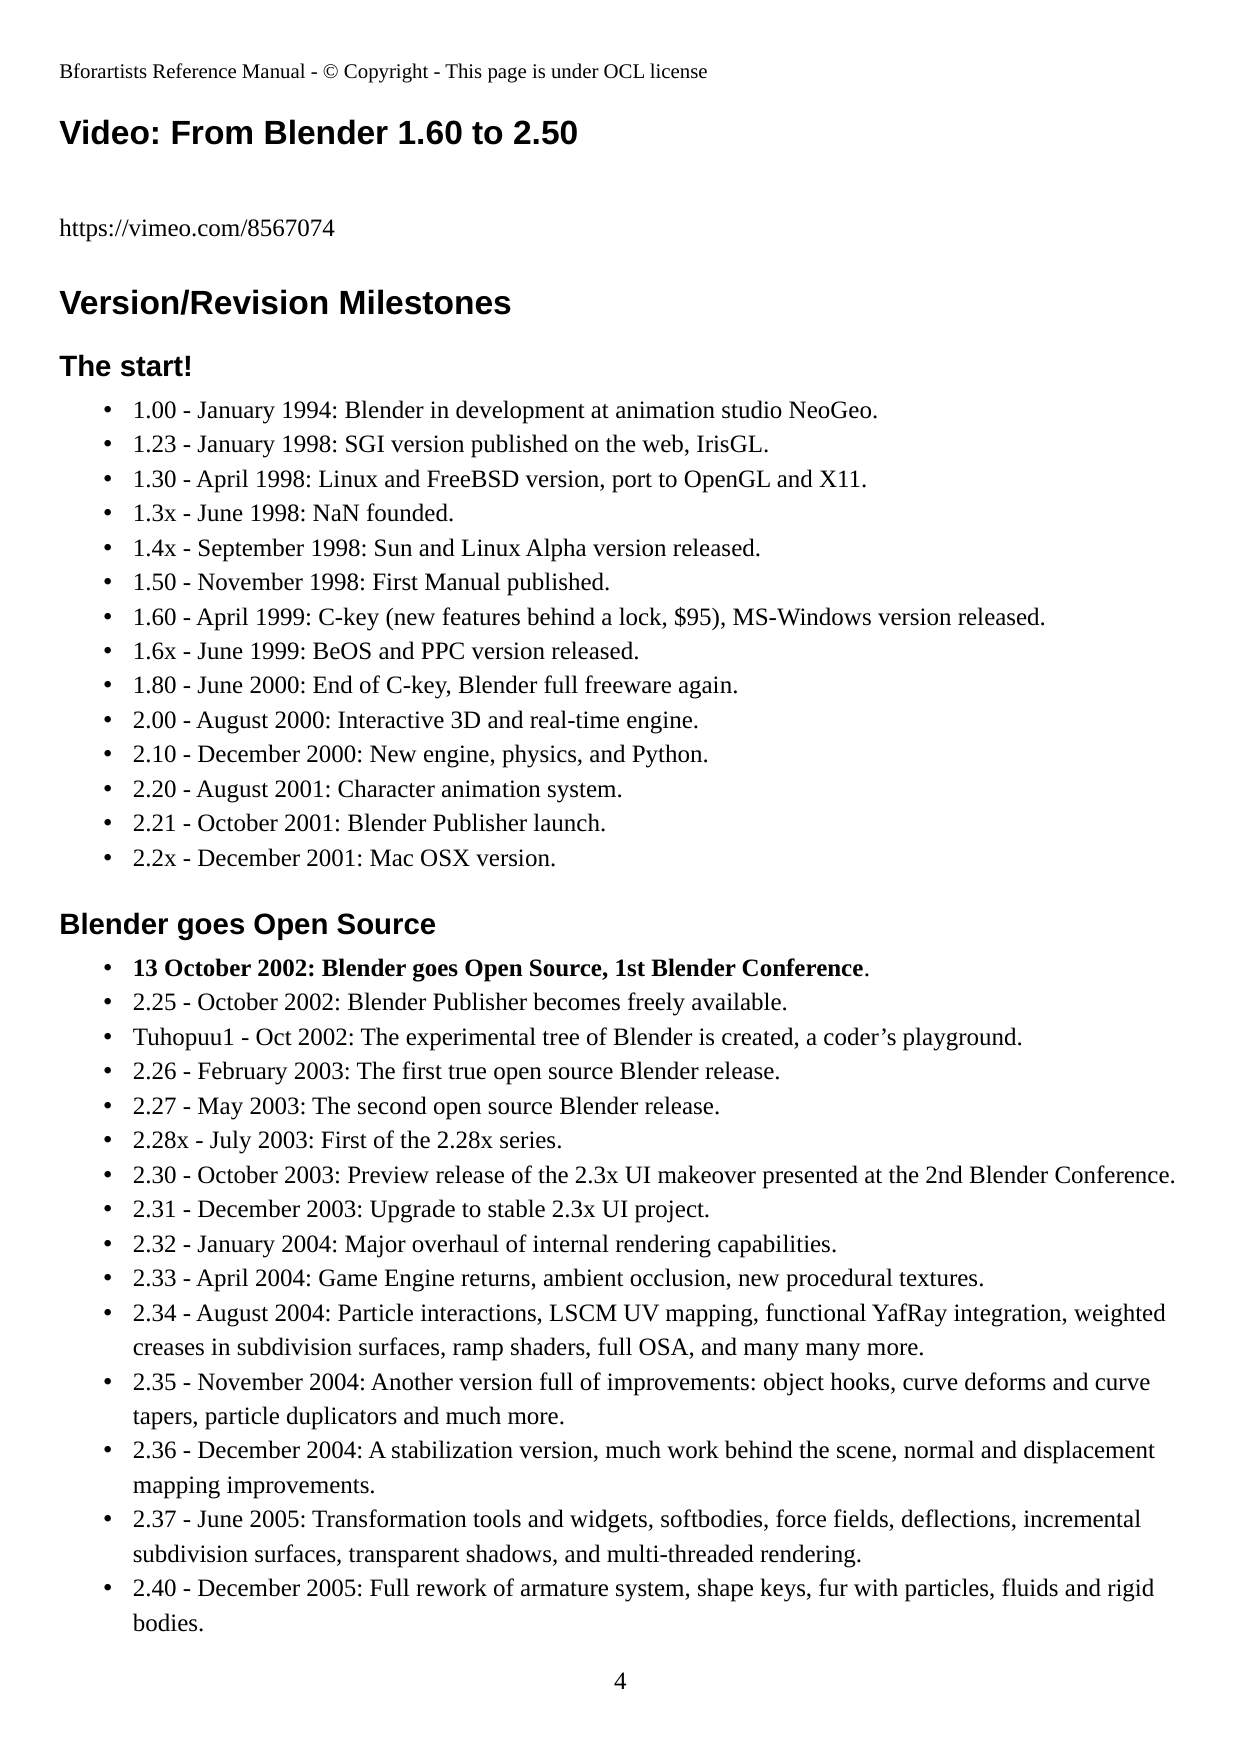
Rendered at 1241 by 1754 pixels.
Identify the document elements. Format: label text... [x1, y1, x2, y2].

list 2.34 - August 2004: Particle interactions, LSCM UV mapping, functional YafRay integration, weighted creases in subdivision surfaces, ramp shaders, full OSA, and many many more. [103, 1298, 1181, 1361]
subtitle Blender goes Open Source [59, 907, 1181, 940]
list 2.10 - December 2000: New engine, physics, and Python. [103, 739, 1181, 768]
list 2.27 - May 2003: The second open source Blender release. [103, 1091, 1181, 1119]
list 1.60 - April 1999: C-key (new features behind a lock, $95), MS-Windows version released. [103, 602, 1181, 630]
list 1.30 - April 1998: Linux and FreeBSD version, port to OpenGL and X11. [103, 464, 1181, 492]
list 13 October 2002: Blender goes Open Source, 1st Blender Conference. [103, 953, 1181, 982]
list Tuhopuu1 - Oct 2002: The experimental tree of Blender is created, a coder’s playground. [103, 1022, 1181, 1051]
list 2.25 - October 2002: Blender Publisher becomes freely available. [103, 987, 1181, 1016]
list 2.33 - April 2004: Game Engine returns, ambient occlusion, new procedural textures. [103, 1263, 1181, 1292]
list 1.23 - January 1998: SGI version published on the web, IrisGL. [103, 429, 1181, 458]
list 1.00 - January 1994: Blender in development at animation studio NeoGeo. [103, 395, 1181, 423]
list 2.40 - December 2005: Full rework of armature system, shape keys, fur with particles, fluids and rigid bodies. [103, 1573, 1181, 1637]
list 2.30 - October 2003: Preview release of the 2.3x UI makeover presented at the 2nd Blender Conference. [103, 1160, 1181, 1188]
list 1.6x - June 1999: BeOS and PPC version released. [103, 636, 1181, 665]
subtitle Video: From Blender 1.60 to 2.50 [59, 113, 1181, 151]
text https://vimeo.com/8567074 [59, 213, 1181, 242]
list 2.37 - June 2005: Transformation tools and widgets, softbodies, force fields, deflections, incremental subdivision surfaces, transparent shadows, and multi-threaded rendering. [103, 1504, 1181, 1568]
list 1.80 - June 2000: End of C-key, Blender full freeware again. [103, 671, 1181, 699]
subtitle The start! [59, 348, 1181, 382]
list 2.2x - December 2001: Mac OSX version. [103, 843, 1181, 872]
list 1.3x - June 1998: NaN founded. [103, 498, 1181, 527]
subtitle Version/Revision Milestones [59, 283, 1181, 321]
list 2.21 - October 2001: Blender Publisher launch. [103, 808, 1181, 837]
list 2.35 - November 2004: Another version full of improvements: object hooks, curve deforms and curve tapers, particle duplicators and much more. [103, 1367, 1181, 1430]
list 2.36 - December 2004: A stabilization version, much work behind the scene, normal and displacement mapping improvements. [103, 1436, 1181, 1499]
list 1.50 - November 1998: First Manual published. [103, 567, 1181, 596]
list 2.00 - August 2000: Interactive 3D and real-time engine. [103, 705, 1181, 734]
list 2.28x - July 2003: First of the 2.28x series. [103, 1125, 1181, 1154]
list 2.26 - February 2003: The first true open source Blender release. [103, 1056, 1181, 1085]
list 1.4x - September 1998: Sun and Linux Alpha version released. [103, 533, 1181, 561]
list 2.32 - January 2004: Major overhaul of internal rendering capabilities. [103, 1229, 1181, 1257]
list 2.31 - December 2003: Upgrade to stable 2.3x UI project. [103, 1194, 1181, 1223]
list 2.20 - August 2001: Character animation system. [103, 774, 1181, 803]
